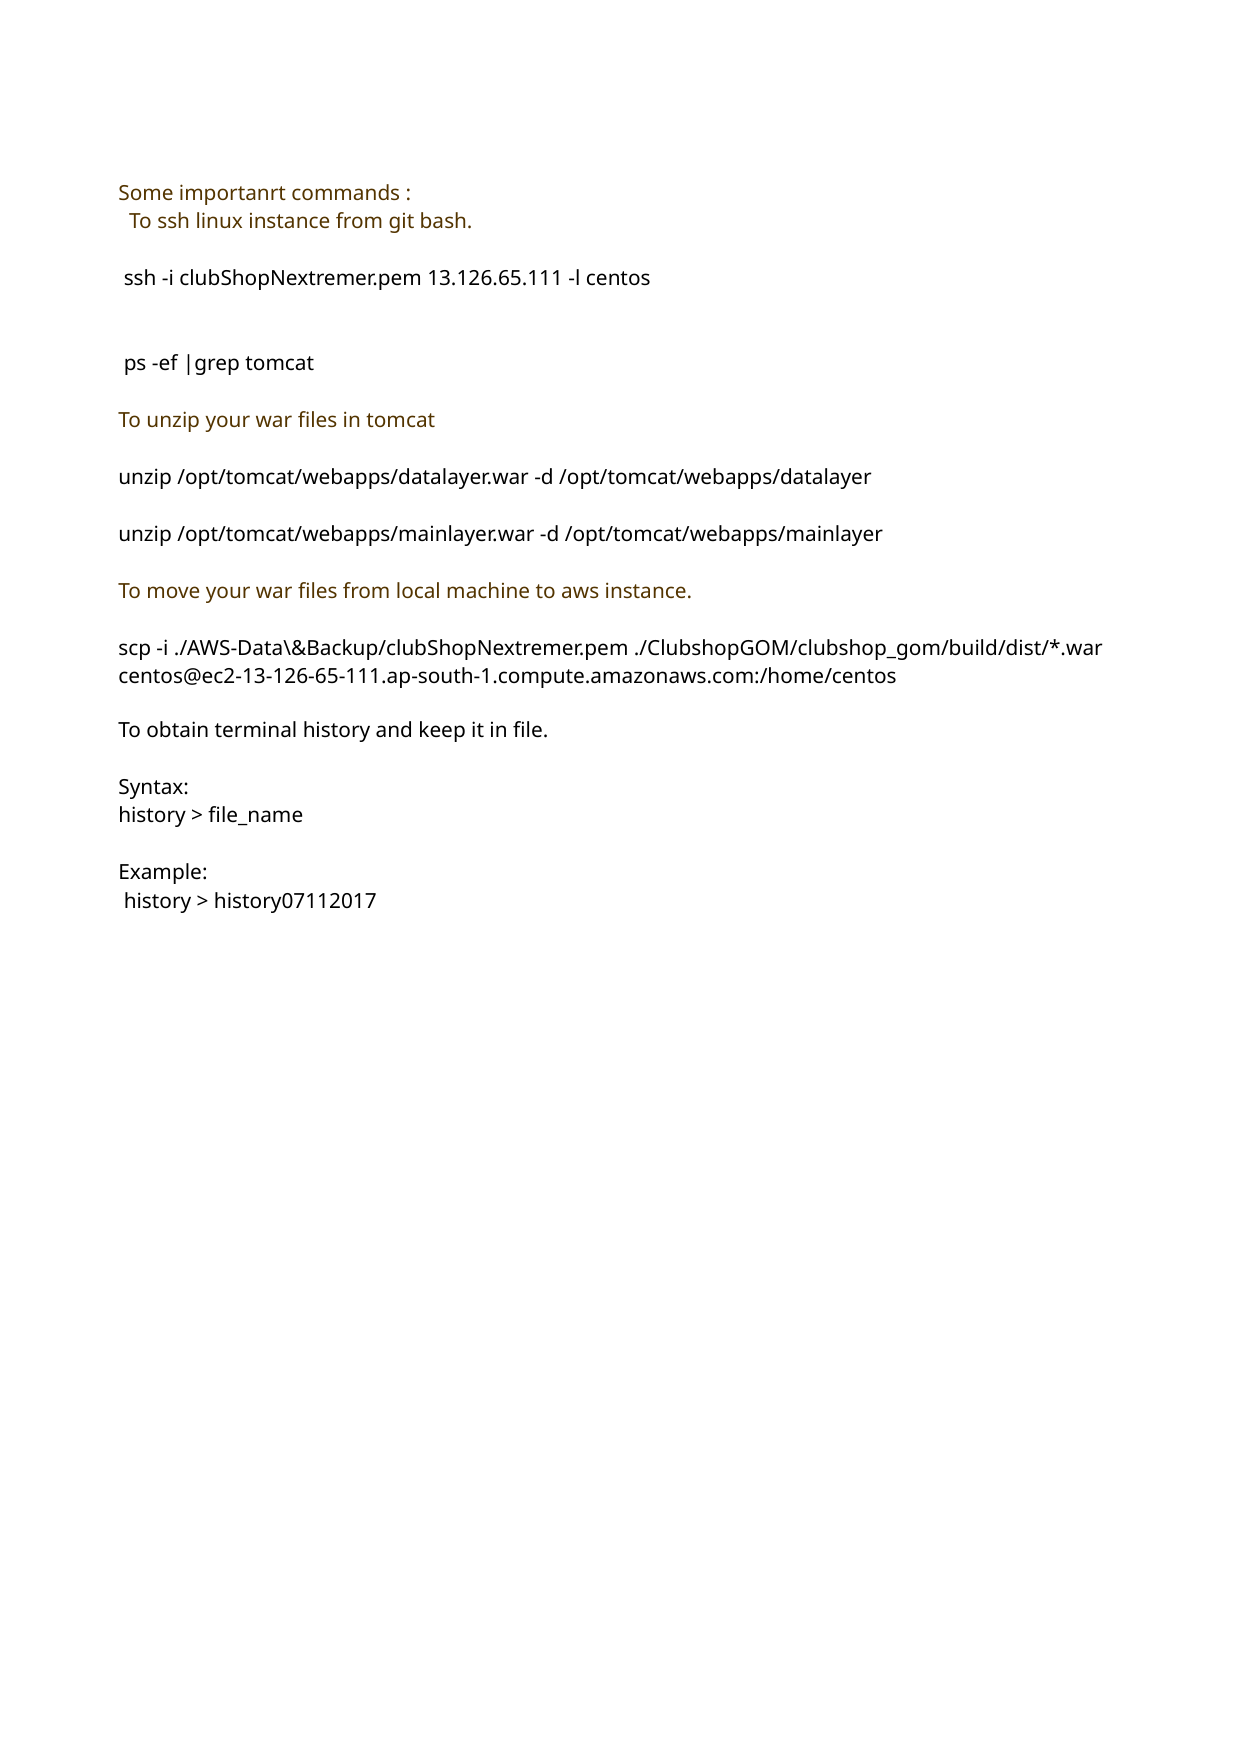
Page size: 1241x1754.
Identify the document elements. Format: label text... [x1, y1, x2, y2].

text Example: [118, 857, 1122, 886]
text Syntax: [118, 772, 1122, 800]
text ps -ef |grep tomcat [118, 348, 1122, 377]
text unzip /opt/tomcat/webapps/mainlayer.war -d /opt/tomcat/webapps/mainlayer [118, 519, 1122, 547]
text ssh -i clubShopNextremer.pem 13.126.65.111 -l centos [118, 263, 1122, 291]
text unzip /opt/tomcat/webapps/datalayer.war -d /opt/tomcat/webapps/datalayer [118, 462, 1122, 491]
text history > file_name [118, 800, 1122, 829]
text To obtain terminal history and keep it in file. [118, 715, 1122, 743]
text To unzip your war files in tomcat [118, 405, 1122, 434]
text Some importanrt commands : To ssh linux instance from git bash. [118, 178, 1122, 234]
text To move your war files from local machine to aws instance. [118, 576, 1122, 604]
text scp -i ./AWS-Data\&Backup/clubShopNextremer.pem ./ClubshopGOM/clubshop_gom/build/dist/*.war centos@ec2-13-126-65-111.ap-south-1.compute.amazonaws.com:/home/centos [118, 633, 1122, 689]
text history > history07112017 [118, 886, 1122, 914]
